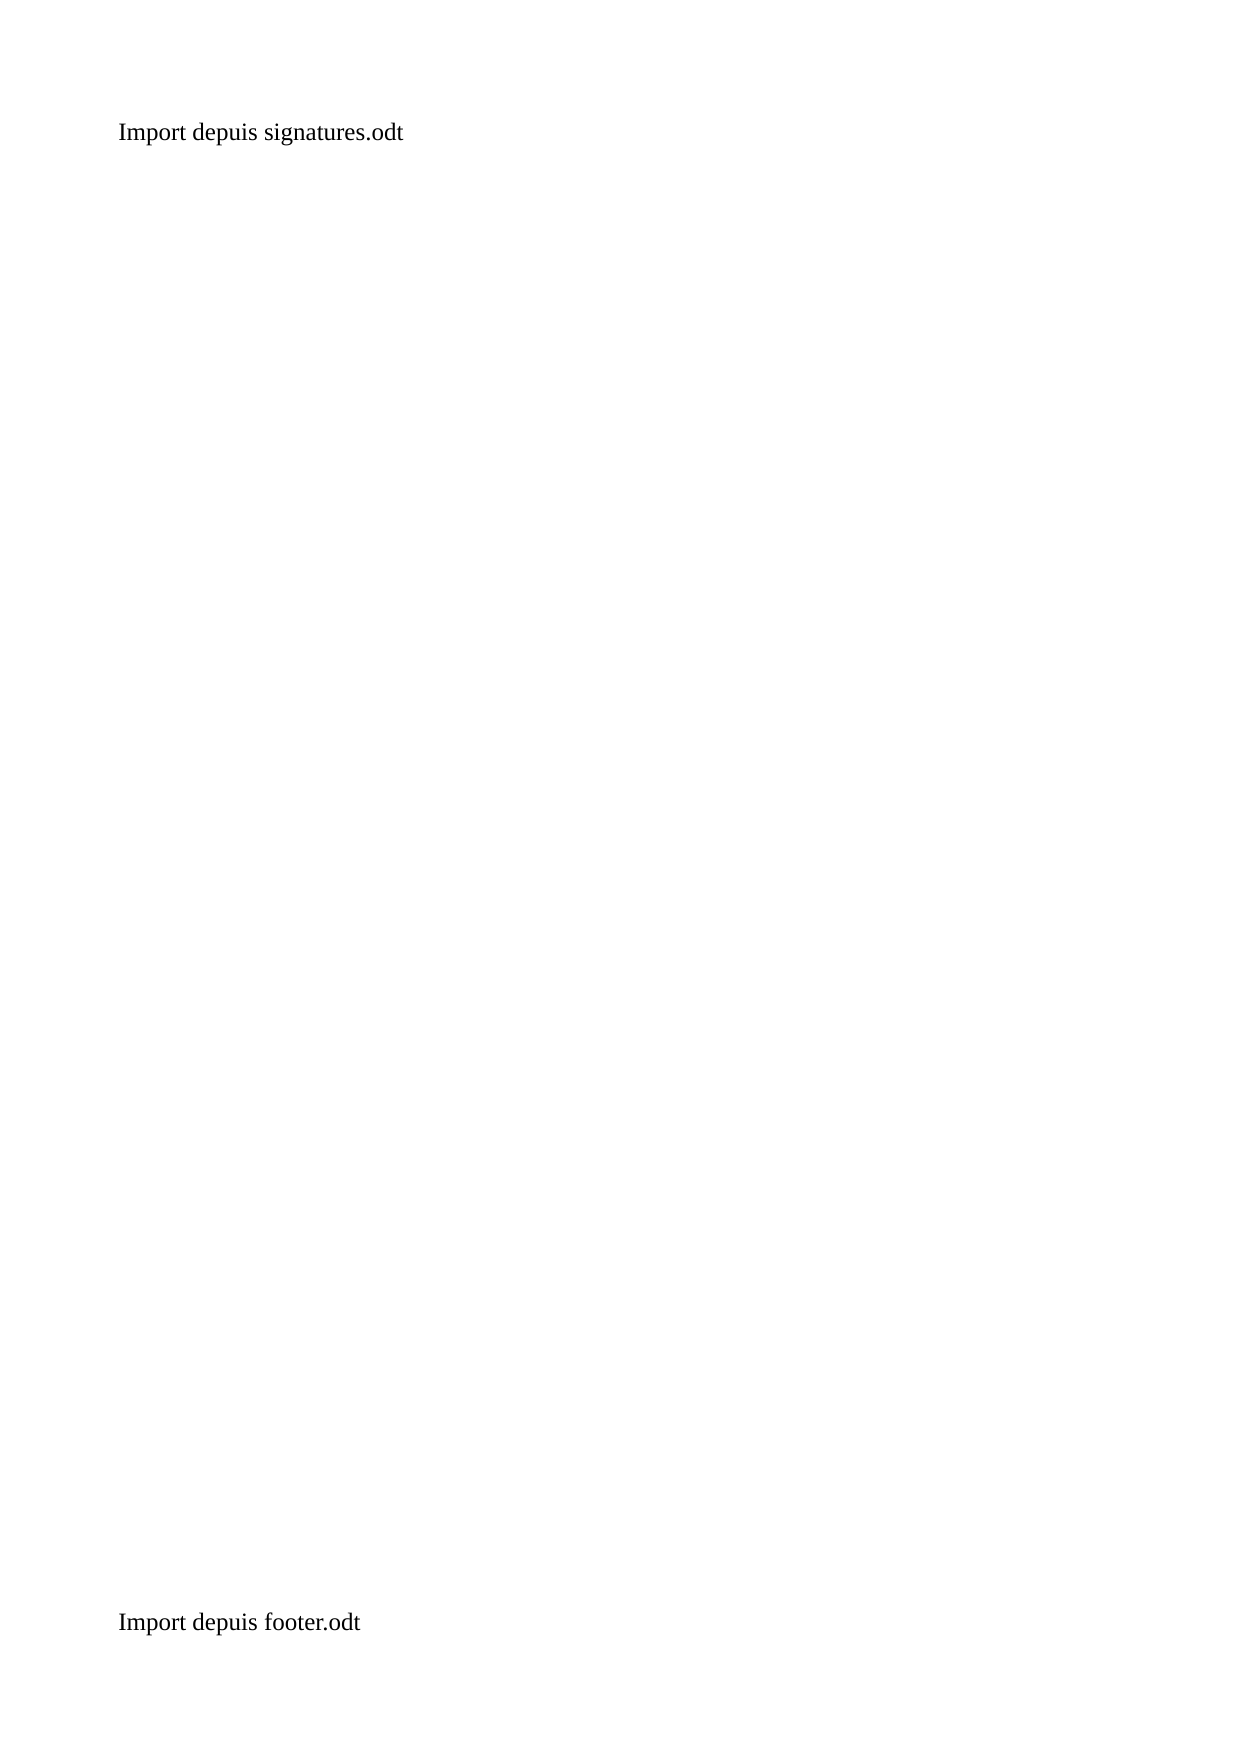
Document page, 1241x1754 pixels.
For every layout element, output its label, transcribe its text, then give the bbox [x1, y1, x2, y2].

text Import depuis signatures.odt [118, 118, 1122, 146]
